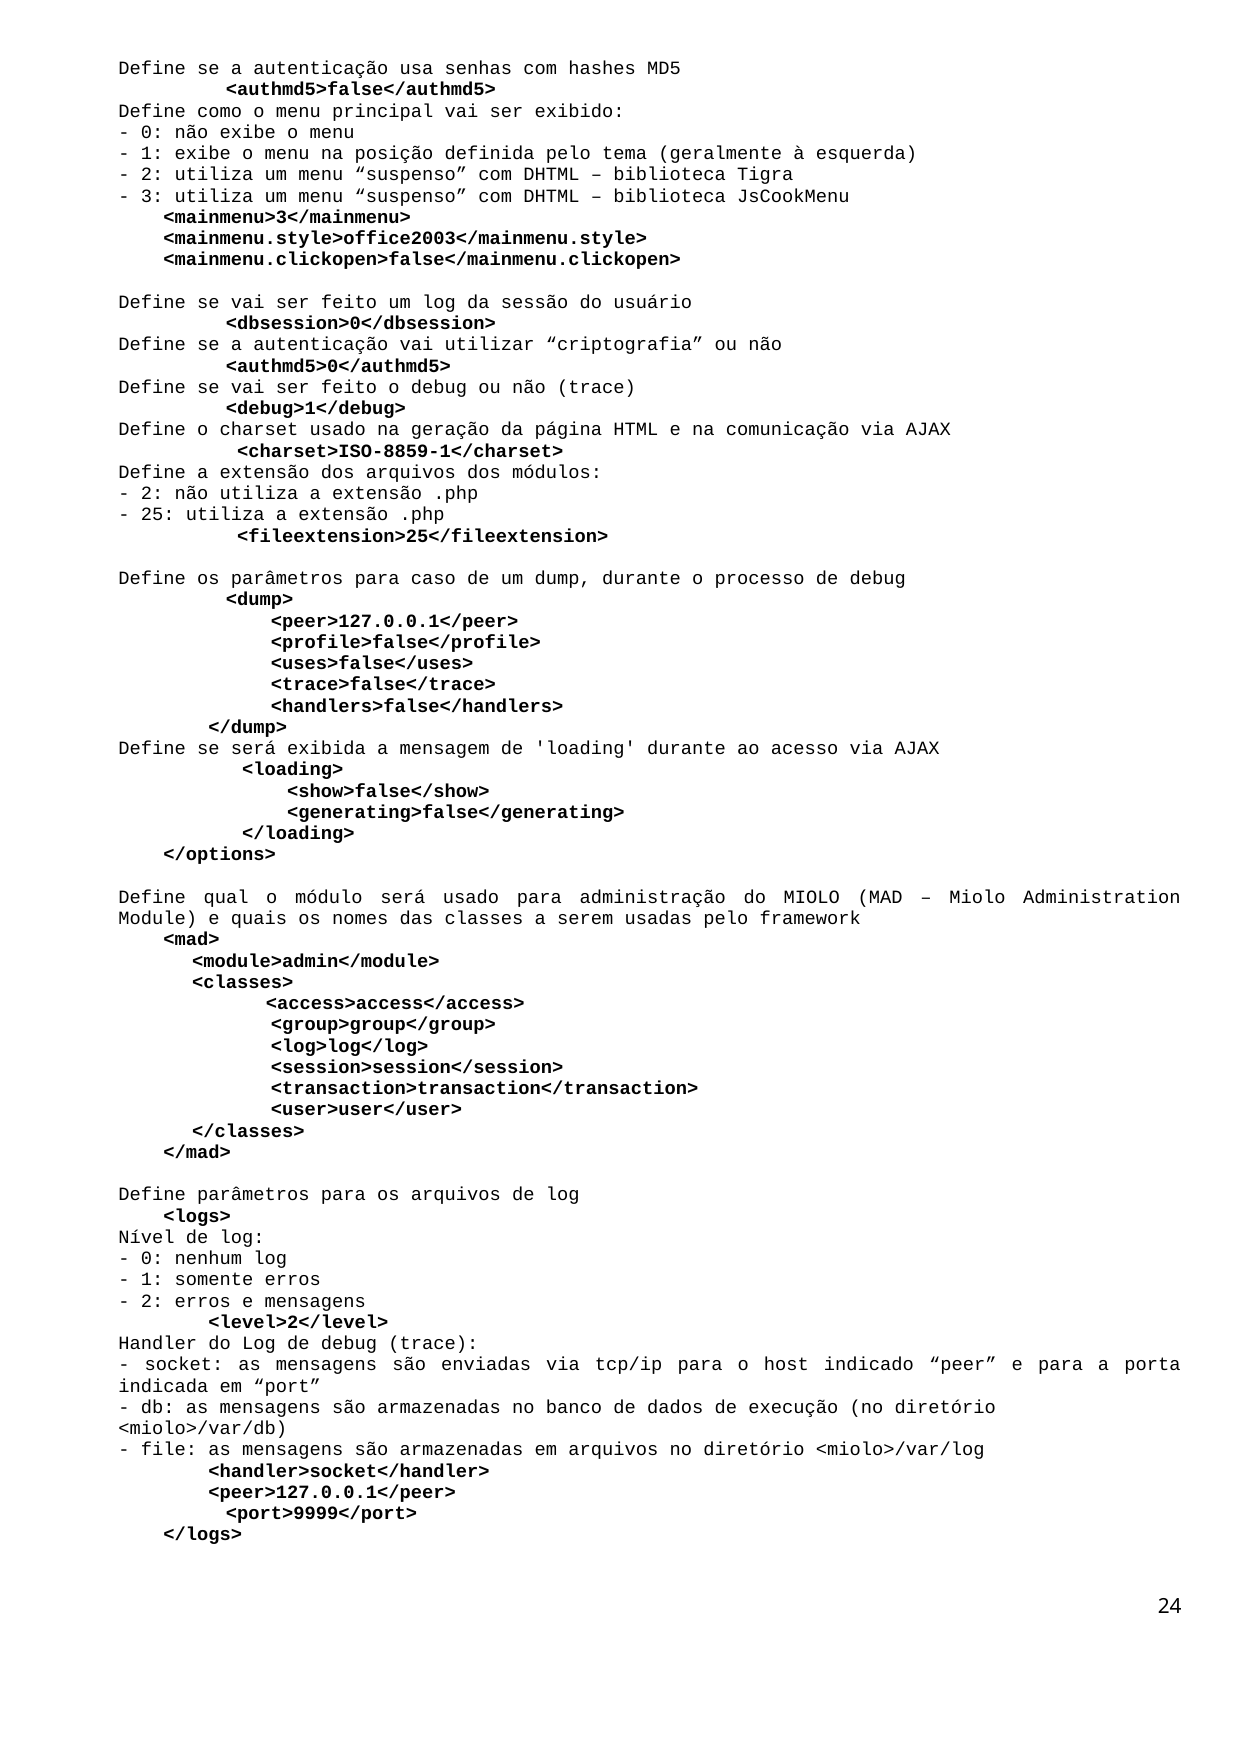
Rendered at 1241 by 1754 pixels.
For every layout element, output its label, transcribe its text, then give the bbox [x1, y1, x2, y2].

text - 2: erros e mensagens [118, 1292, 1181, 1313]
text Define como o menu principal vai ser exibido: [118, 102, 1181, 123]
text - 0: nenhum log [118, 1249, 1181, 1270]
text Define se vai ser feito o debug ou não (trace) [118, 378, 1181, 399]
text <mainmenu.clickopen>false</mainmenu.clickopen> [118, 250, 1181, 272]
text <trace>false</trace> [118, 675, 1181, 697]
text <session>session</session> [118, 1058, 1181, 1079]
text - db: as mensagens são armazenadas no banco de dados de execução (no diretório <miolo>/var/db) [118, 1398, 1181, 1440]
text <generating>false</generating> [118, 803, 1181, 824]
text - 1: somente erros [118, 1270, 1181, 1292]
text <classes> [118, 973, 1181, 994]
text <authmd5>false</authmd5> [118, 80, 1181, 102]
text - file: as mensagens são armazenadas em arquivos no diretório <miolo>/var/log [118, 1440, 1181, 1462]
text - 3: utiliza um menu “suspenso” com DHTML – biblioteca JsCookMenu [118, 187, 1181, 208]
text Define se a autenticação vai utilizar “criptografia” ou não [118, 335, 1181, 357]
text - 25: utiliza a extensão .php [118, 505, 1181, 527]
text Define se será exibida a mensagem de 'loading' durante ao acesso via AJAX [118, 739, 1181, 760]
text <debug>1</debug> [118, 399, 1181, 420]
text <dump> [118, 590, 1181, 612]
text <user>user</user> [118, 1100, 1181, 1122]
text - 2: não utiliza a extensão .php [118, 484, 1181, 505]
text <access>access</access> [118, 994, 1181, 1015]
text Define se a autenticação usa senhas com hashes MD5 [118, 59, 1181, 80]
text <fileextension>25</fileextension> [118, 527, 1181, 548]
text <transaction>transaction</transaction> [118, 1079, 1181, 1100]
text <charset>ISO-8859-1</charset> [118, 442, 1181, 463]
text Define se vai ser feito um log da sessão do usuário [118, 293, 1181, 314]
text <port>9999</port> [118, 1504, 1181, 1525]
text <uses>false</uses> [118, 654, 1181, 675]
text <log>log</log> [118, 1037, 1181, 1058]
text - 1: exibe o menu na posição definida pelo tema (geralmente à esquerda) [118, 144, 1181, 165]
text <peer>127.0.0.1</peer> [118, 1483, 1181, 1504]
text - 2: utiliza um menu “suspenso” com DHTML – biblioteca Tigra [118, 165, 1181, 187]
text <loading> [118, 760, 1181, 782]
text </dump> [118, 718, 1181, 739]
text </options> [118, 845, 1181, 867]
text <handler>socket</handler> [118, 1462, 1181, 1483]
text - socket: as mensagens são enviadas via tcp/ip para o host indicado “peer” e para a porta indicada em “port” [118, 1355, 1181, 1398]
text </mad> [118, 1143, 1181, 1164]
text <logs> [118, 1207, 1181, 1228]
text <group>group</group> [118, 1015, 1181, 1037]
text <handlers>false</handlers> [118, 697, 1181, 718]
text <peer>127.0.0.1</peer> [118, 612, 1181, 633]
text <profile>false</profile> [118, 633, 1181, 654]
text <show>false</show> [118, 782, 1181, 803]
text - 0: não exibe o menu [118, 123, 1181, 144]
text <dbsession>0</dbsession> [118, 314, 1181, 335]
text Define os parâmetros para caso de um dump, durante o processo de debug [118, 569, 1181, 590]
text </logs> [118, 1525, 1181, 1547]
text <module>admin</module> [118, 952, 1181, 973]
text <mainmenu>3</mainmenu> [118, 208, 1181, 229]
text Define o charset usado na geração da página HTML e na comunicação via AJAX [118, 420, 1181, 442]
text <level>2</level> [118, 1313, 1181, 1334]
text Define parâmetros para os arquivos de log [118, 1185, 1181, 1207]
text </classes> [118, 1122, 1181, 1143]
text Handler do Log de debug (trace): [118, 1334, 1181, 1355]
text Define a extensão dos arquivos dos módulos: [118, 463, 1181, 484]
text Define qual o módulo será usado para administração do MIOLO (MAD – Miolo Administration Module) e quais os nomes das classes a serem usadas pelo framework [118, 888, 1181, 930]
text <authmd5>0</authmd5> [118, 357, 1181, 378]
text <mainmenu.style>office2003</mainmenu.style> [118, 229, 1181, 250]
text </loading> [118, 824, 1181, 845]
text <mad> [118, 930, 1181, 952]
text Nível de log: [118, 1228, 1181, 1249]
